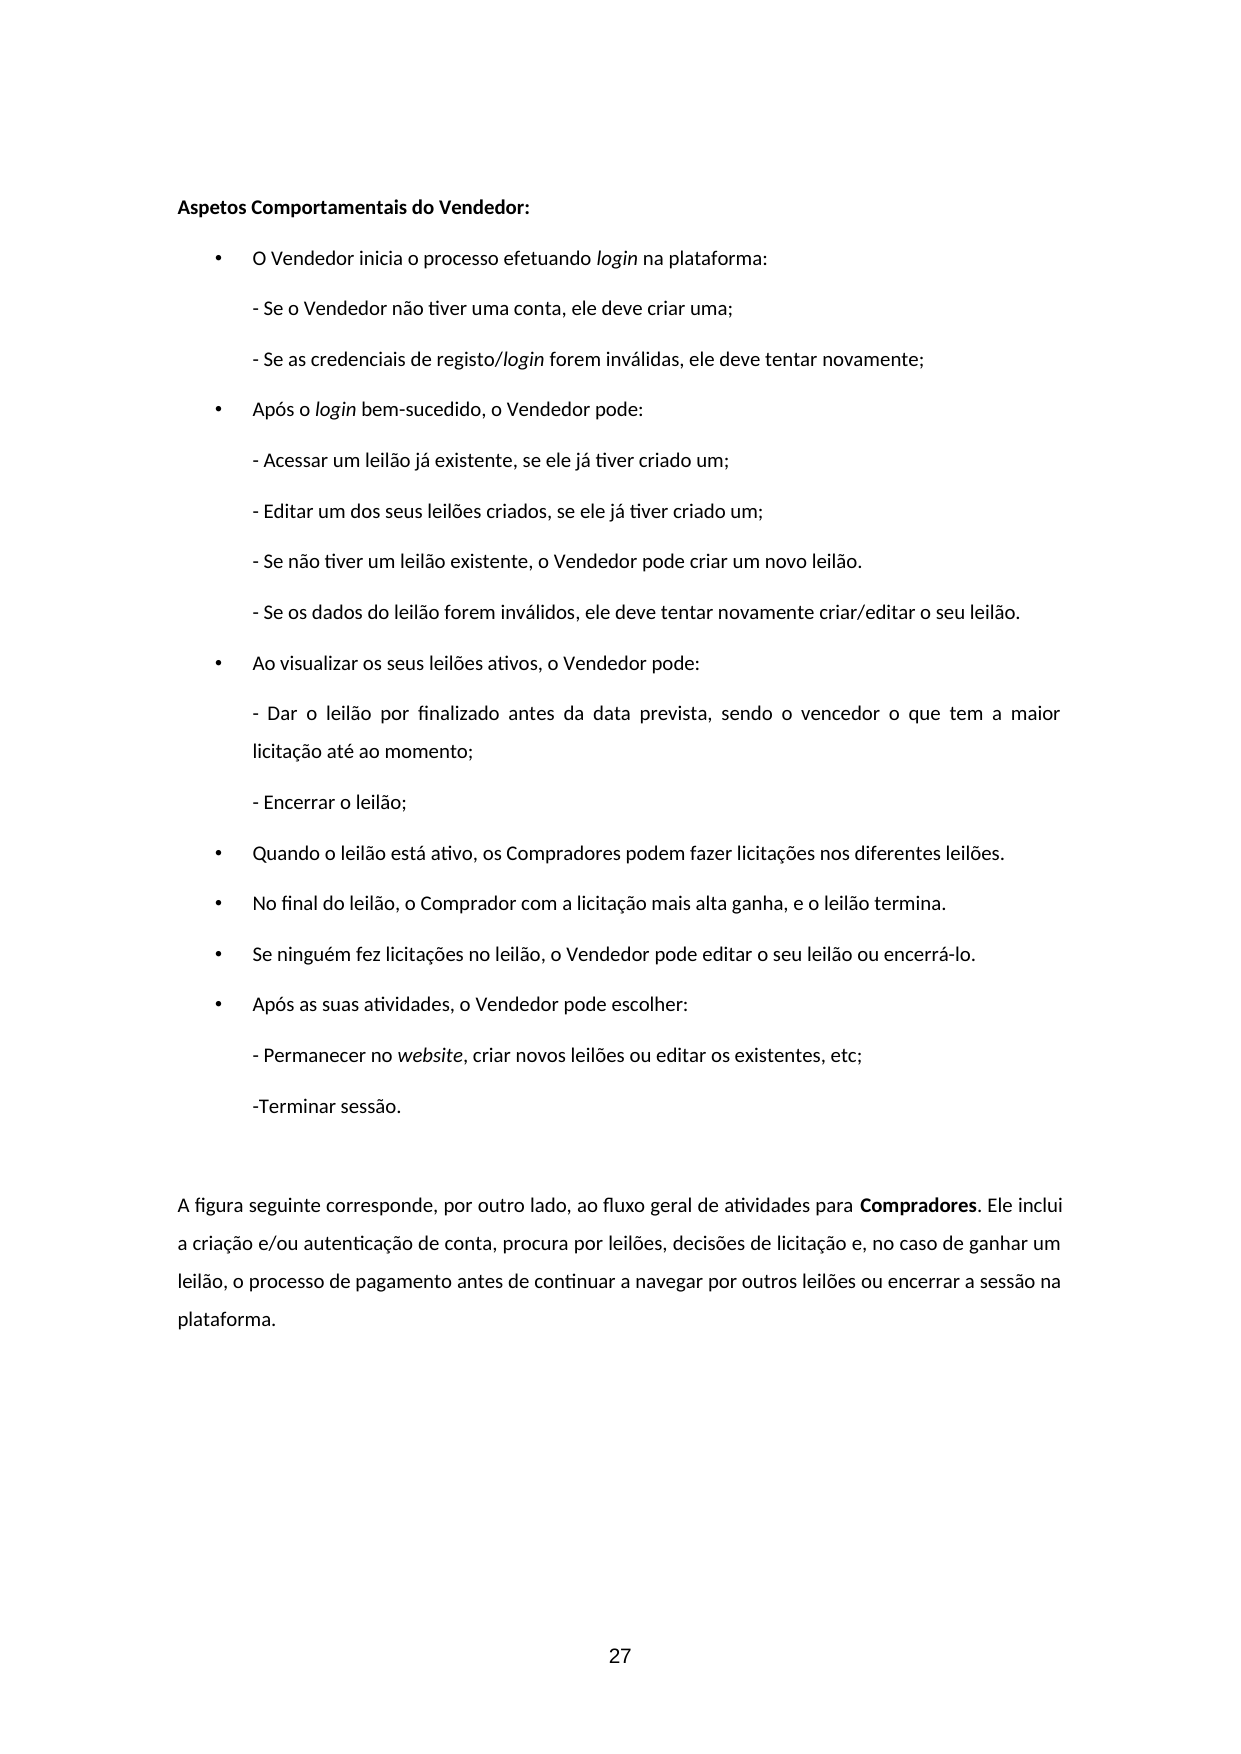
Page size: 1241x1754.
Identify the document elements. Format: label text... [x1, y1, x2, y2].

list - Dar o leilão por finalizado antes da data prevista, sendo o vencedor o que tem a maior licitação até ao momento; [215, 700, 1063, 764]
list No final do leilão, o Comprador com a licitação mais alta ganha, e o leilão termina. [215, 890, 1063, 916]
list - Acessar um leilão já existente, se ele já tiver criado um; [215, 447, 1063, 473]
list Ao visualizar os seus leilões ativos, o Vendedor pode: [215, 650, 1063, 675]
text -Terminar sessão. [177, 1093, 1063, 1118]
list Se ninguém fez licitações no leilão, o Vendedor pode editar o seu leilão ou encerrá-lo. [215, 941, 1063, 966]
list - Se os dados do leilão forem inválidos, ele deve tentar novamente criar/editar o seu leilão. [215, 599, 1063, 624]
text - Se as credenciais de registo/login forem inválidas, ele deve tentar novamente; [177, 346, 1063, 371]
list - Se não tiver um leilão existente, o Vendedor pode criar um novo leilão. [215, 548, 1063, 574]
list - Encerrar o leilão; [215, 789, 1063, 814]
list Quando o leilão está ativo, os Compradores podem fazer licitações nos diferentes leilões. [215, 840, 1063, 865]
text - Permanecer no website, criar novos leilões ou editar os existentes, etc; [177, 1042, 1063, 1068]
list Após as suas atividades, o Vendedor pode escolher: [215, 992, 1063, 1017]
text Aspetos Comportamentais do Vendedor: [177, 194, 1063, 219]
text A figura seguinte corresponde, por outro lado, ao fluxo geral de atividades para Compradores. Ele inclui a criação e/ou autenticação de conta, procura por leilões, decisões de licitação e, no caso de ganhar um leilão, o processo de pagamento antes de continuar a navegar por outros leilões ou encerrar a sessão na plataforma. [177, 1192, 1063, 1332]
list Após o login bem-sucedido, o Vendedor pode: [215, 397, 1063, 422]
list O Vendedor inicia o processo efetuando login na plataforma: [215, 245, 1063, 270]
text - Se o Vendedor não tiver uma conta, ele deve criar uma; [177, 295, 1063, 321]
list - Editar um dos seus leilões criados, se ele já tiver criado um; [215, 498, 1063, 523]
